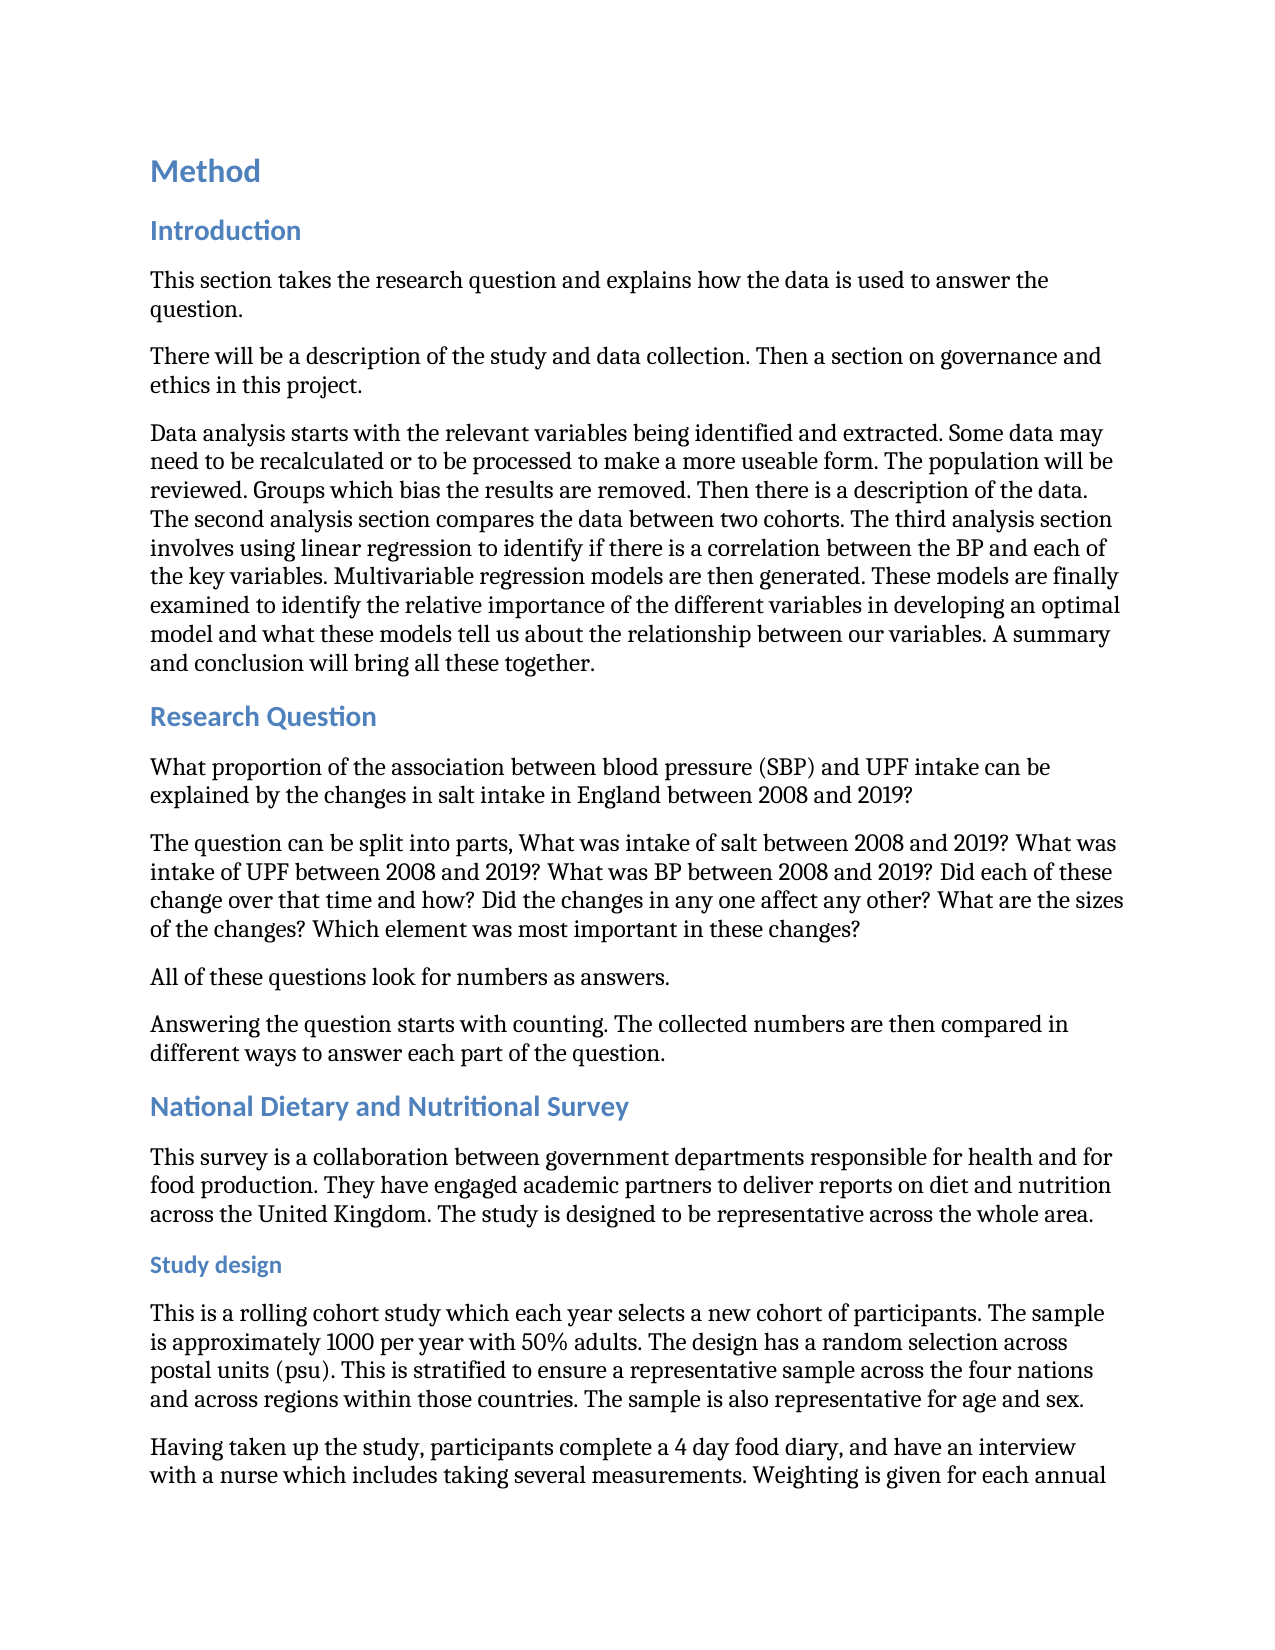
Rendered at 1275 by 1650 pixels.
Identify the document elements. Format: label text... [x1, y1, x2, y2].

subtitle Introduction [150, 212, 1125, 247]
text This survey is a collaboration between government departments responsible for health and for food production. They have engaged academic partners to deliver reports on diet and nutrition across the United Kingdom. The study is designed to be representative across the whole area. [150, 1143, 1125, 1229]
text Having taken up the study, participants complete a 4 day food diary, and have an interview with a nurse which includes taking several measurements. Weighting is given for each annual [150, 1433, 1125, 1490]
subtitle Research Question [150, 698, 1125, 734]
text The question can be split into parts, What was intake of salt between 2008 and 2019? What was intake of UPF between 2008 and 2019? What was BP between 2008 and 2019? Did each of these change over that time and how? Did the changes in any one affect any other? What are the sizes of the changes? Which element was most important in these changes? [150, 829, 1125, 944]
text This section takes the research question and explains how the data is used to answer the question. [150, 266, 1125, 323]
subtitle National Dietary and Nutritional Survey [150, 1088, 1125, 1124]
text Answering the question starts with counting. The collected numbers are then compared in different ways to answer each part of the question. [150, 1010, 1125, 1067]
text This is a rolling cohort study which each year selects a new cohort of participants. The sample is approximately 1000 per year with 50% adults. The design has a random selection across postal units (psu). This is stratified to ensure a representative sample across the four nations and across regions within those countries. The sample is also representative for age and sex. [150, 1299, 1125, 1414]
text All of these questions look for numbers as answers. [150, 962, 1125, 991]
text There will be a description of the study and data collection. Then a section on governance and ethics in this project. [150, 342, 1125, 400]
text What proportion of the association between blood pressure (SBP) and UPF intake can be explained by the changes in salt intake in England between 2008 and 2019? [150, 752, 1125, 810]
subtitle Method [150, 150, 1125, 191]
subtitle Study design [150, 1250, 1125, 1280]
text Data analysis starts with the relevant variables being identified and extracted. Some data may need to be recalculated or to be processed to make a more useable form. The population will be reviewed. Groups which bias the results are removed. Then there is a description of the data. The second analysis section compares the data between two cohorts. The third analysis section involves using linear regression to identify if there is a correlation between the BP and each of the key variables. Multivariable regression models are then generated. These models are finally examined to identify the relative importance of the different variables in developing an optimal model and what these models tell us about the relationship between our variables. A summary and conclusion will bring all these together. [150, 418, 1125, 677]
